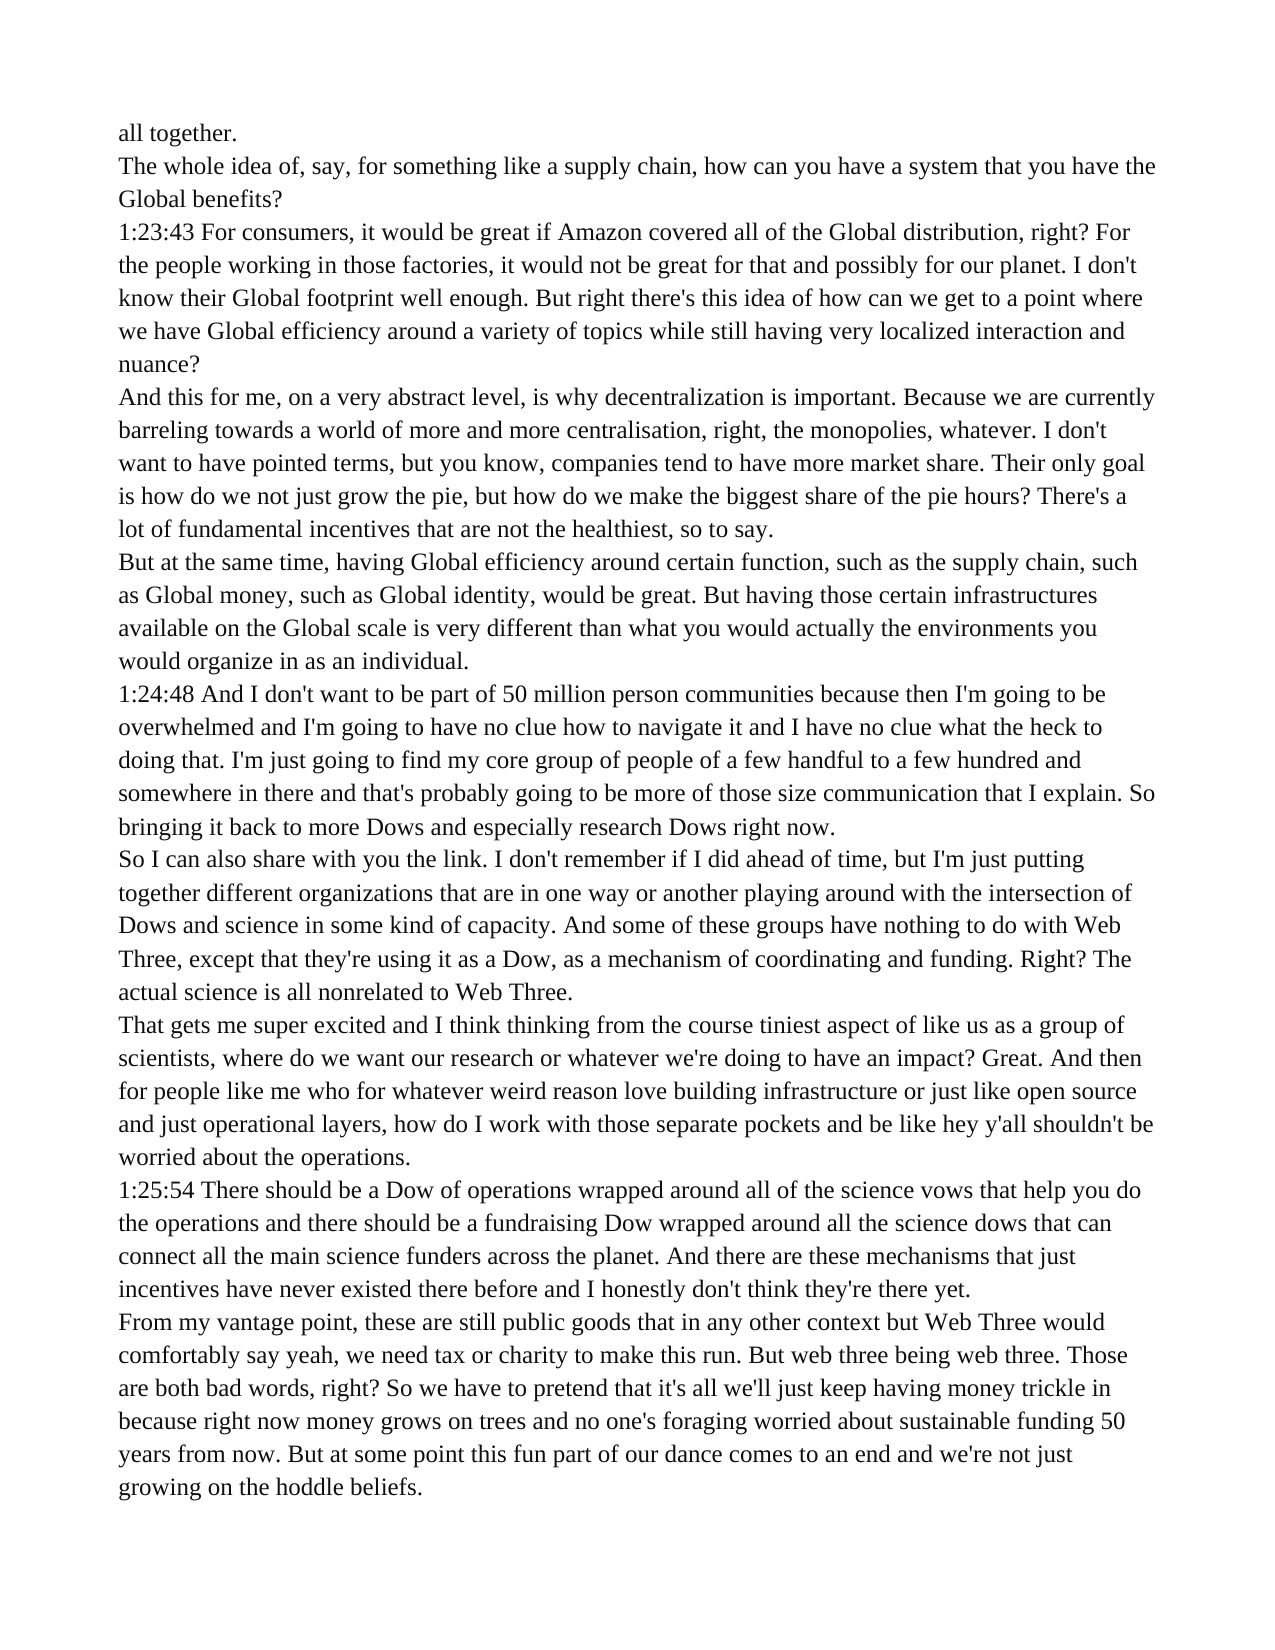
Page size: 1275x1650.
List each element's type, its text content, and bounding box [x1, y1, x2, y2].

text The whole idea of, say, for something like a supply chain, how can you have a system that you have the Global benefits? [118, 151, 1157, 213]
text And this for me, on a very abstract level, is why decentralization is important. Because we are currently barreling towards a world of more and more centralisation, right, the monopolies, whatever. I don't want to have pointed terms, but you know, companies tend to have more market share. Their only goal is how do we not just grow the pie, but how do we make the biggest share of the pie hours? There's a lot of fundamental incentives that are not the healthiest, so to say. [118, 382, 1157, 543]
text That gets me super excited and I think thinking from the course tiniest aspect of like us as a group of scientists, where do we want our research or whatever we're doing to have an impact? Great. And then for people like me who for whatever weird reason love building infrastructure or just like open source and just operational layers, how do I work with those separate pockets and be like hey y'all shouldn't be worried about the operations. [118, 1010, 1157, 1171]
text From my vantage point, these are still public goods that in any other context but Web Three would comfortably say yeah, we need tax or charity to make this run. But web three being web three. Those are both bad words, right? So we have to pretend that it's all we'll just keep having money trickle in because right now money grows on trees and no one's foraging worried about sustainable funding 50 years from now. But at some point this fun part of our dance comes to an end and we're not just growing on the hoddle beliefs. [118, 1307, 1157, 1501]
text all together. [118, 118, 1157, 147]
text 1:24:48 And I don't want to be part of 50 million person communities because then I'm going to be overwhelmed and I'm going to have no clue how to navigate it and I have no clue what the heck to doing that. I'm just going to find my core group of people of a few handful to a few hundred and somewhere in there and that's probably going to be more of those size communication that I explain. So bringing it back to more Dows and especially research Dows right now. [118, 679, 1157, 840]
text 1:23:43 For consumers, it would be great if Amazon covered all of the Global distribution, right? For the people working in those factories, it would not be great for that and possibly for our planet. I don't know their Global footprint well enough. But right there's this idea of how can we get to a point where we have Global efficiency around a variety of topics while still having very localized interaction and nuance? [118, 217, 1157, 378]
text So I can also share with you the link. I don't remember if I did ahead of time, but I'm just putting together different organizations that are in one way or another playing around with the intersection of Dows and science in some kind of capacity. And some of these groups have nothing to do with Web Three, except that they're using it as a Dow, as a mechanism of coordinating and funding. Right? The actual science is all nonrelated to Web Three. [118, 844, 1157, 1005]
text 1:25:54 There should be a Dow of operations wrapped around all of the science vows that help you do the operations and there should be a fundraising Dow wrapped around all the science dows that can connect all the main science funders across the planet. And there are these mechanisms that just incentives have never existed there before and I honestly don't think they're there yet. [118, 1175, 1157, 1303]
text But at the same time, having Global efficiency around certain function, such as the supply chain, such as Global money, such as Global identity, would be great. But having those certain infrastructures available on the Global scale is very different than what you would actually the environments you would organize in as an individual. [118, 547, 1157, 675]
